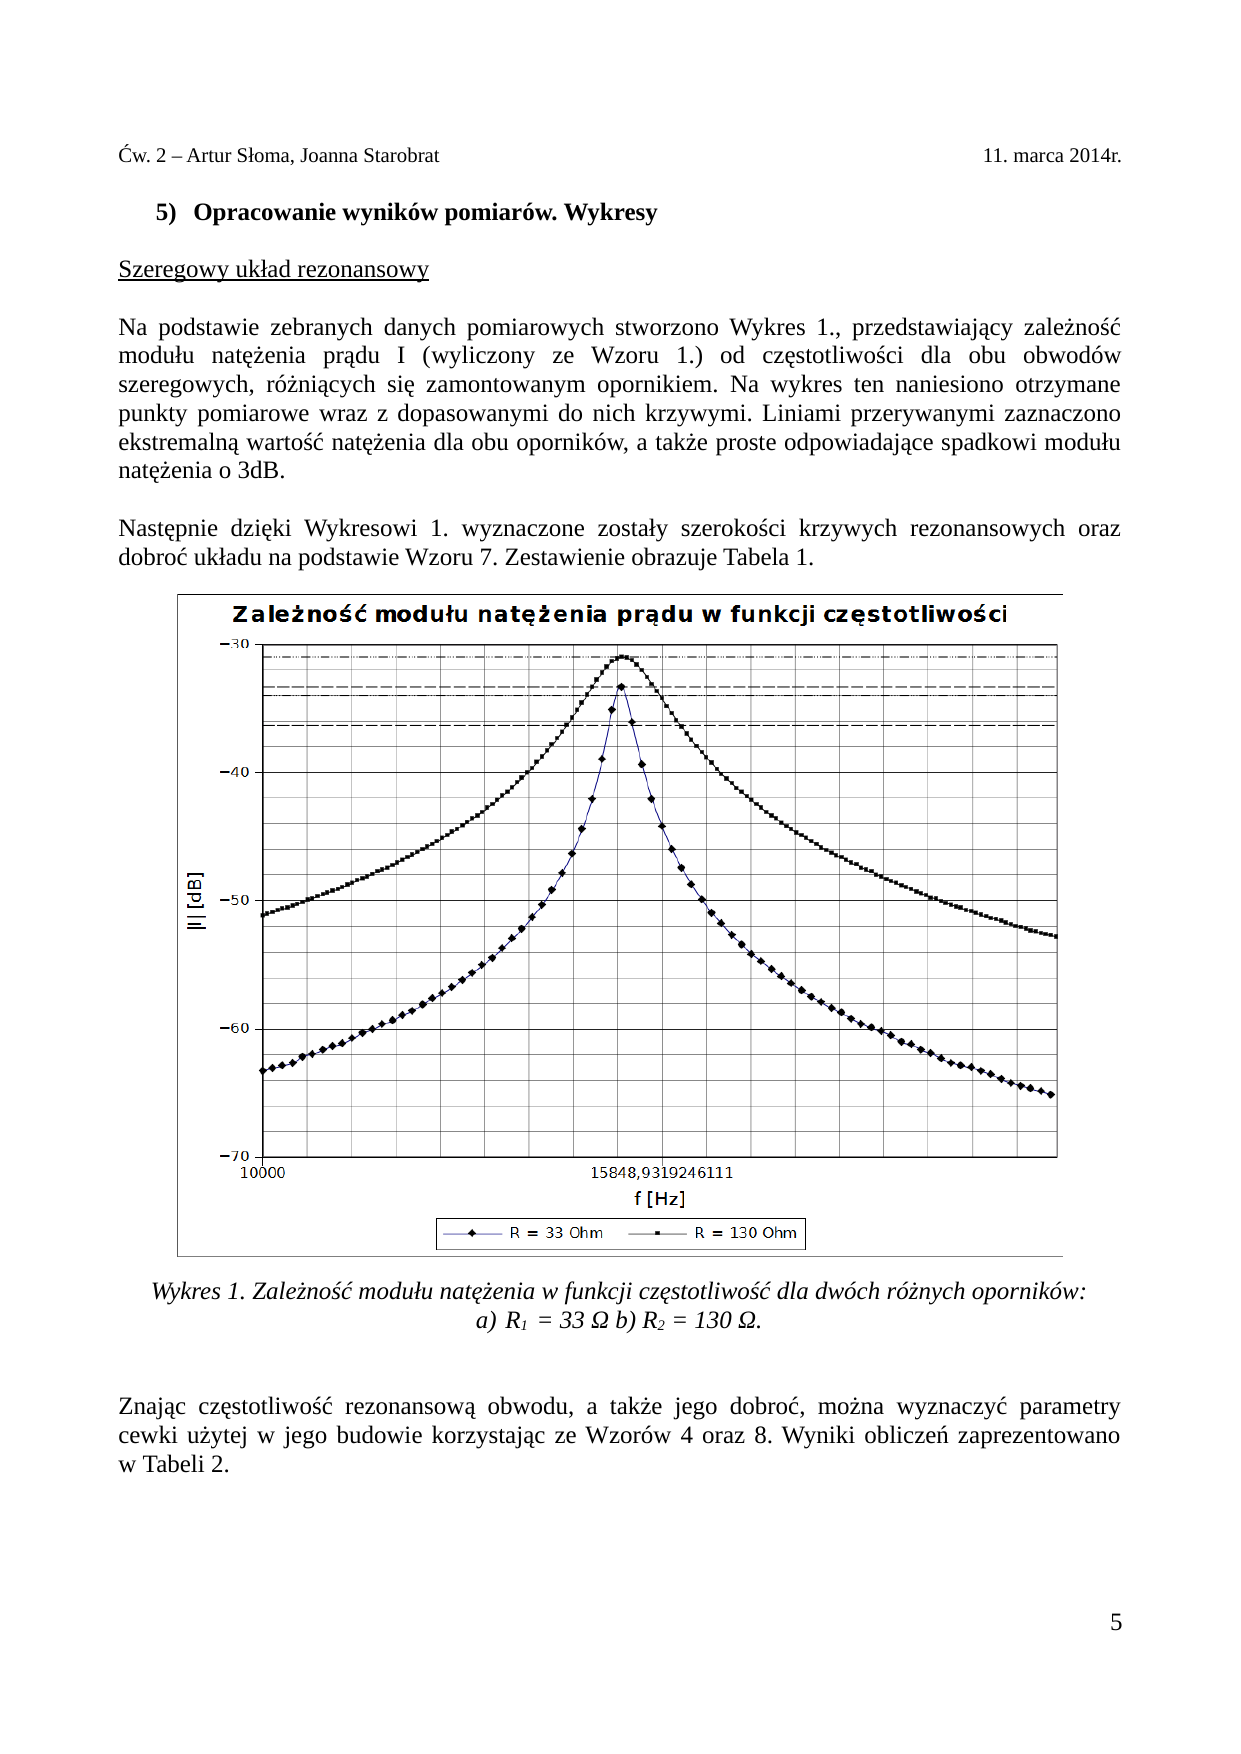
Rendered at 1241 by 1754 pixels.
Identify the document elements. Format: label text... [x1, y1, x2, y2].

list Opracowanie wyników pomiarów. Wykresy [156, 197, 1122, 225]
text Wykres 1. Zależność modułu natężenia w funkcji częstotliwość dla dwóch różnych oporników: a) R1 = 33 Ω b) R2 = 130 Ω. [118, 1276, 1122, 1334]
text Szeregowy układ rezonansowy [118, 254, 1122, 283]
text Znając częstotliwość rezonansową obwodu, a także jego dobroć, można wyznaczyć parametry cewki użytej w jego budowie korzystając ze Wzorów 4 oraz 8. Wyniki obliczeń zaprezentowano w Tabeli 2. [118, 1391, 1122, 1477]
text Na podstawie zebranych danych pomiarowych stworzono Wykres 1., przedstawiający zależność modułu natężenia prądu I (wyliczony ze Wzoru 1.) od częstotliwości dla obu obwodów szeregowych, różniących się zamontowanym opornikiem. Na wykres ten naniesiono otrzymane punkty pomiarowe wraz z dopasowanymi do nich krzywymi. Liniami przerywanymi zaznaczono ekstremalną wartość natężenia dla obu oporników, a także proste odpowiadające spadkowi modułu natężenia o 3dB. [118, 312, 1122, 484]
text Następnie dzięki Wykresowi 1. wyznaczone zostały szerokości krzywych rezonansowych oraz dobroć układu na podstawie Wzoru 7. Zestawienie obrazuje Tabela 1. [118, 513, 1122, 570]
picture [177, 594, 1063, 1257]
